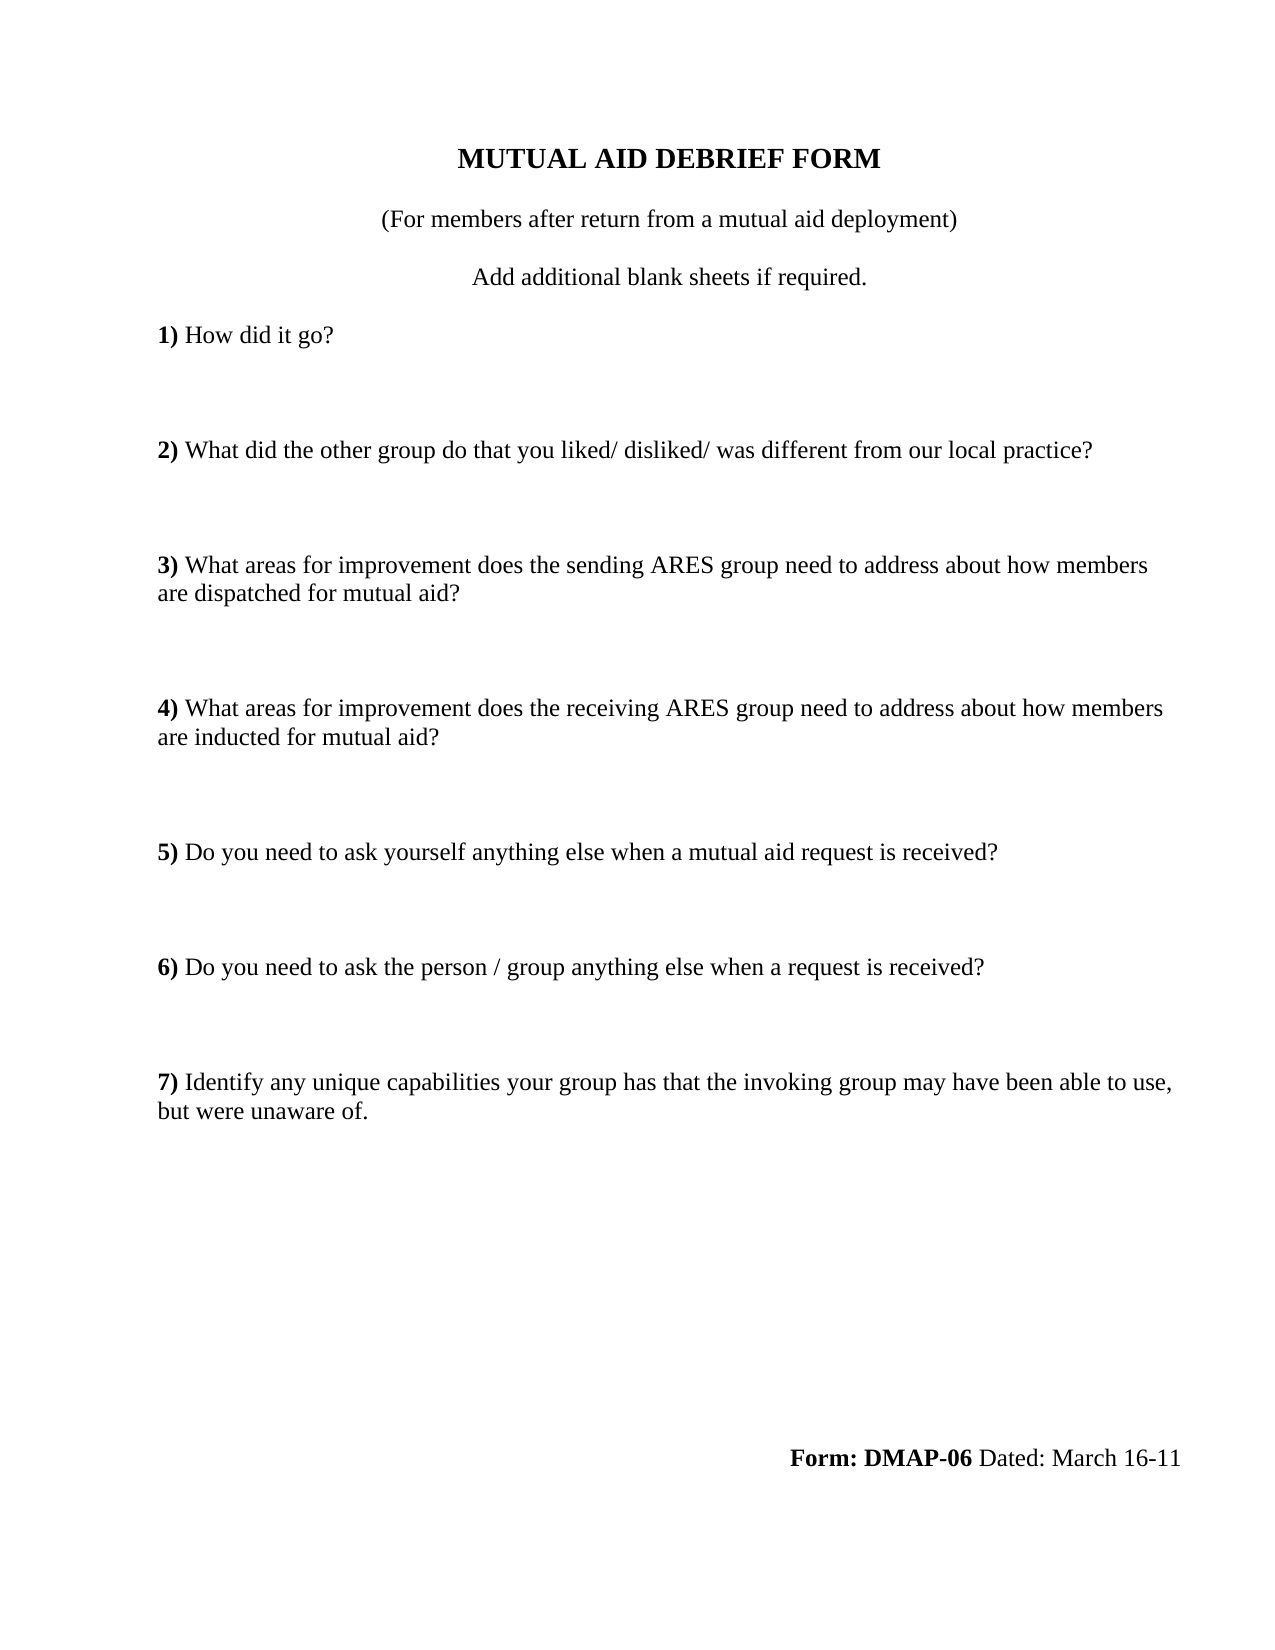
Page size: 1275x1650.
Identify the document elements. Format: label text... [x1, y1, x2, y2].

text 4) What areas for improvement does the receiving ARES group need to address about how members are inducted for mutual aid? [157, 693, 1181, 751]
text MUTUAL AID DEBRIEF FORM [157, 141, 1181, 175]
text 3) What areas for improvement does the sending ARES group need to address about how members are dispatched for mutual aid? [157, 550, 1181, 607]
text 7) Identify any unique capabilities your group has that the invoking group may have been able to use, but were unaware of. [157, 1067, 1181, 1125]
text 1) How did it go? [157, 320, 1181, 348]
text 2) What did the other group do that you liked/ disliked/ was different from our local practice? [157, 435, 1181, 463]
text Add additional blank sheets if required. [157, 262, 1181, 291]
text Form: DMAP-06 Dated: March 16-11 [157, 1443, 1181, 1472]
text 6) Do you need to ask the person / group anything else when a request is received? [157, 952, 1181, 981]
text (For members after return from a mutual aid deployment) [157, 204, 1181, 233]
text 5) Do you need to ask yourself anything else when a mutual aid request is received? [157, 837, 1181, 866]
